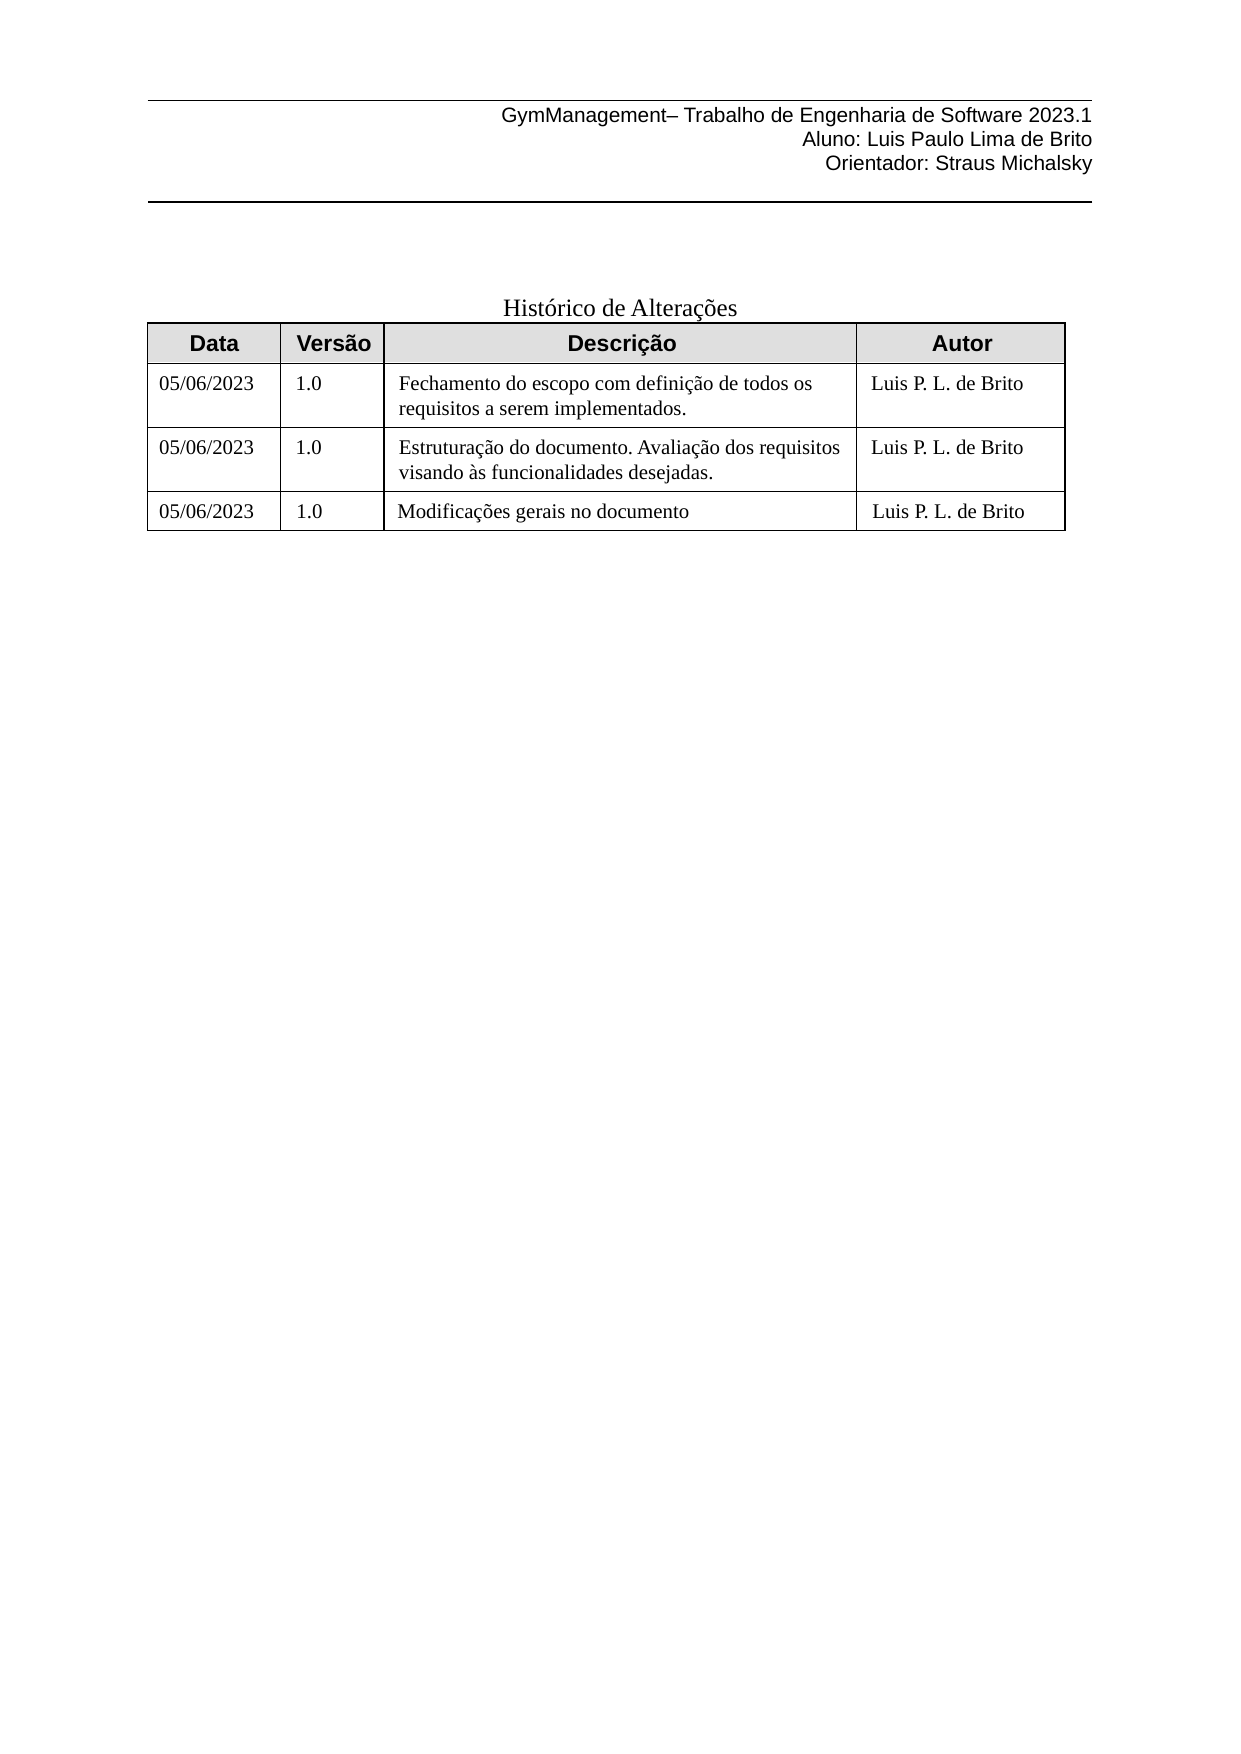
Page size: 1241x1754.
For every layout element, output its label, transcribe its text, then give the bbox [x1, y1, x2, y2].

table_cell 1.0 [281, 364, 383, 427]
table_cell 05/06/2023 [148, 492, 280, 530]
table_cell 1.0 [281, 492, 383, 530]
table_cell 05/06/2023 [148, 364, 280, 427]
table_header Versão [281, 324, 383, 362]
table_header Data [148, 324, 280, 362]
table_cell Luis P. L. de Brito [857, 492, 1064, 530]
table_cell 1.0 [281, 428, 383, 491]
table_cell Estruturação do documento. Avaliação dos requisitos visando às funcionalidades desejadas. [385, 428, 856, 491]
table_header Descrição [385, 324, 856, 362]
table_cell Luis P. L. de Brito [857, 428, 1064, 491]
table_cell Modificações gerais no documento [385, 492, 856, 530]
table_cell 05/06/2023 [148, 428, 280, 491]
table_cell Fechamento do escopo com definição de todos os requisitos a serem implementados. [385, 364, 856, 427]
table_cell Luis P. L. de Brito [857, 364, 1064, 427]
text Histórico de Alterações [148, 293, 1092, 322]
table_header Autor [857, 324, 1064, 362]
